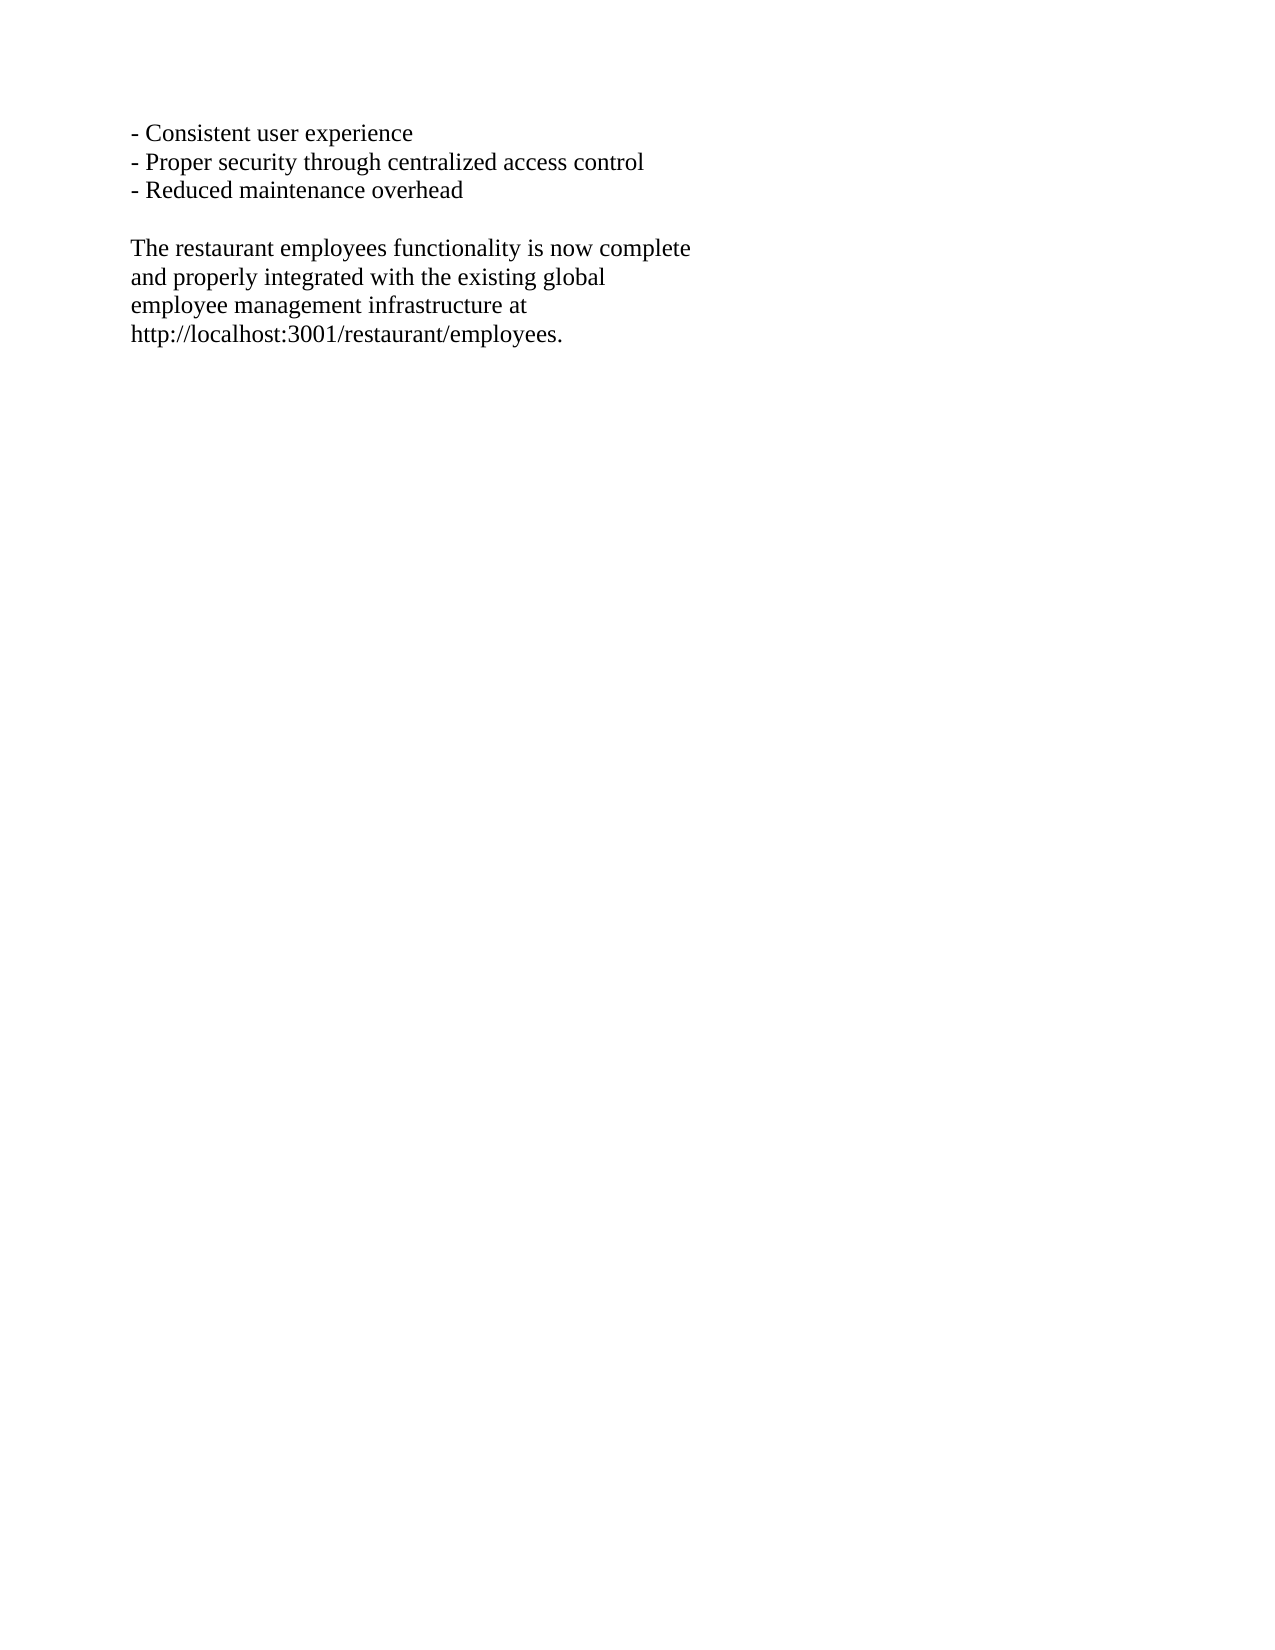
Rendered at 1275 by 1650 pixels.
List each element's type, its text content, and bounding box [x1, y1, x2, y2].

text employee management infrastructure at [118, 291, 1157, 319]
text - Reduced maintenance overhead [118, 176, 1157, 204]
text http://localhost:3001/restaurant/employees. [118, 319, 1157, 348]
text - Proper security through centralized access control [118, 147, 1157, 176]
text The restaurant employees functionality is now complete [118, 233, 1157, 262]
text - Consistent user experience [118, 118, 1157, 147]
text and properly integrated with the existing global [118, 262, 1157, 291]
